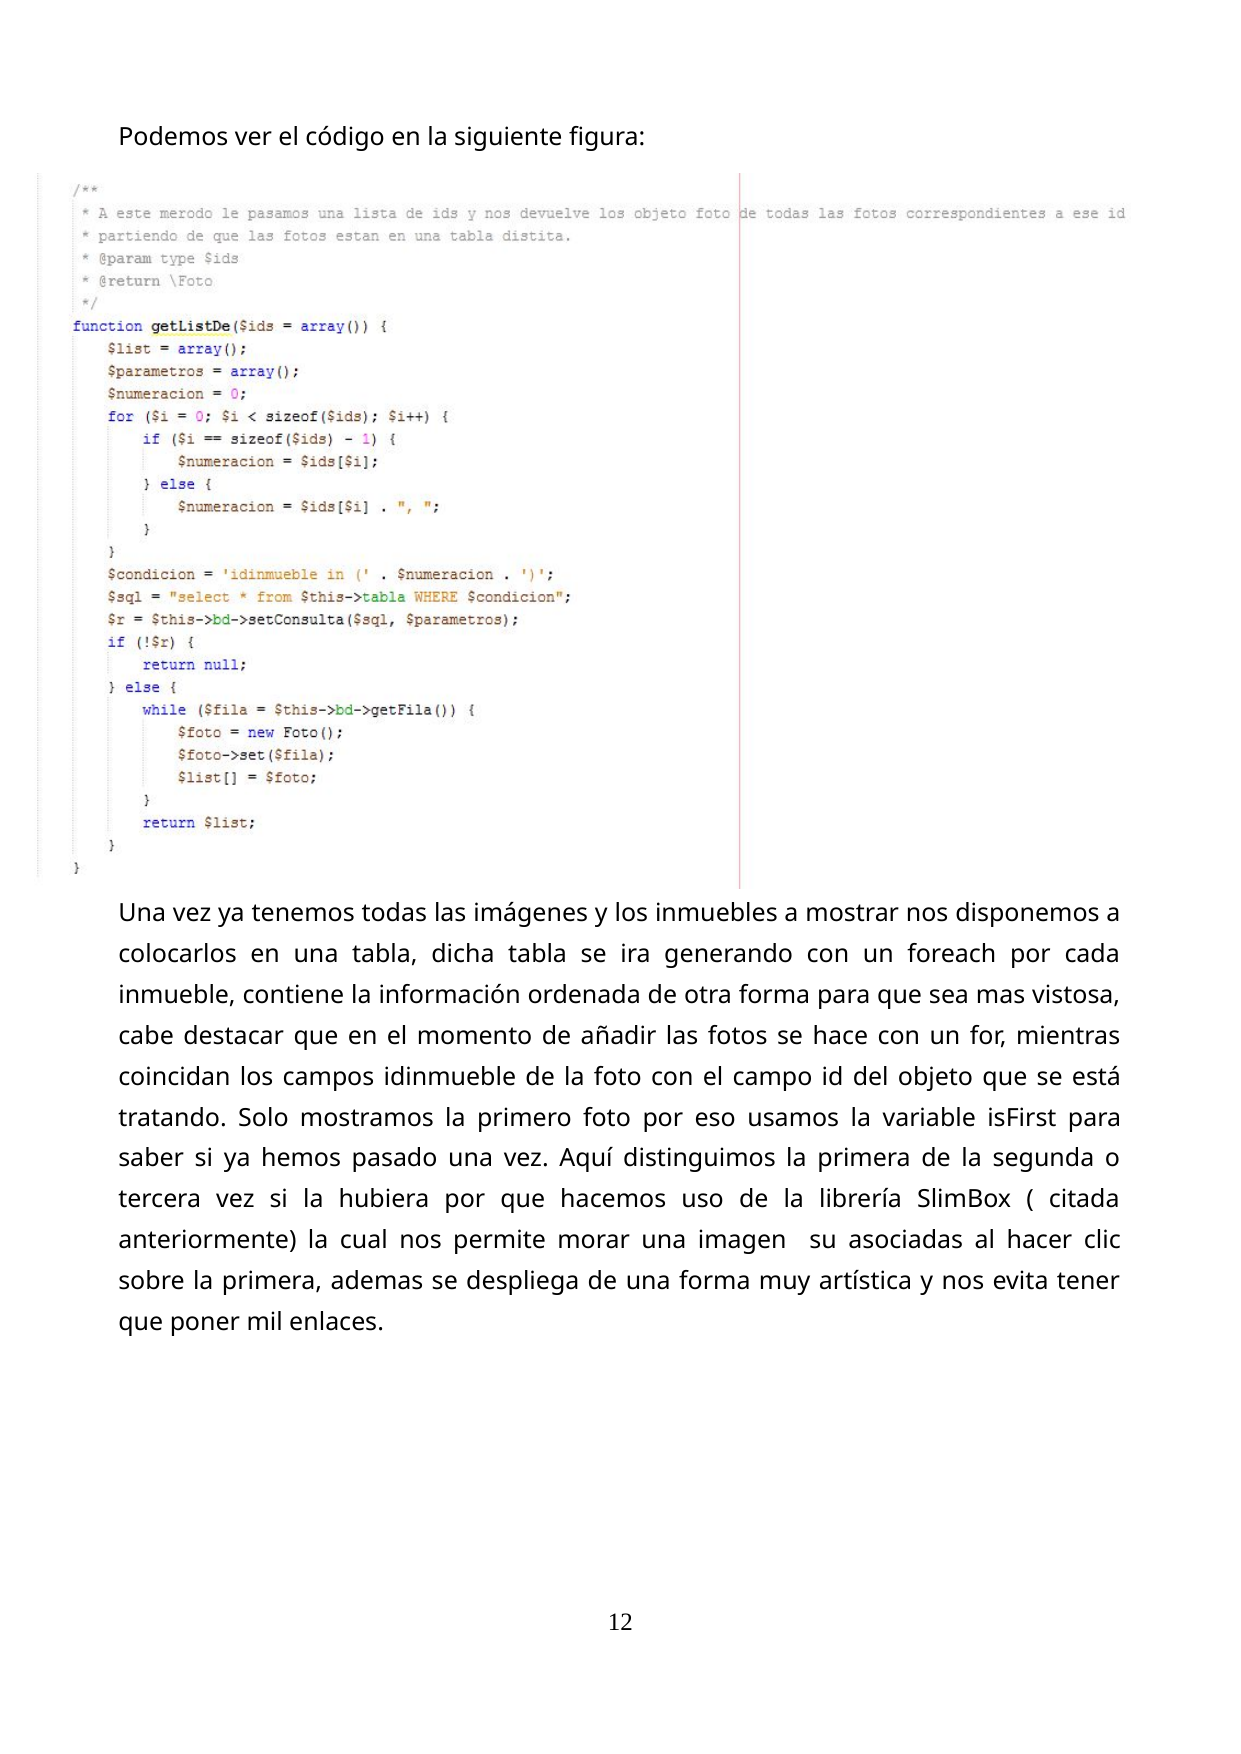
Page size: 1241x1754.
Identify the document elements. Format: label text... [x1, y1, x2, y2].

text Una vez ya tenemos todas las imágenes y los inmuebles a mostrar nos disponemos a colocarlos en una tabla, dicha tabla se ira generando con un foreach por cada inmueble, contiene la información ordenada de otra forma para que sea mas vistosa, cabe destacar que en el momento de añadir las fotos se hace con un for, mientras coincidan los campos idinmueble de la foto con el campo id del objeto que se está tratando. Solo mostramos la primero foto por eso usamos la variable isFirst para saber si ya hemos pasado una vez. Aquí distinguimos la primera de la segunda o tercera vez si la hubiera por que hacemos uso de la librería SlimBox ( citada anteriormente) la cual nos permite morar una imagen su asociadas al hacer clic sobre la primera, ademas se despliega de una forma muy artística y nos evita tener que poner mil enlaces. [118, 889, 1122, 1337]
text Podemos ver el código en la siguiente figura: [118, 118, 1122, 152]
picture [34, 173, 1157, 889]
